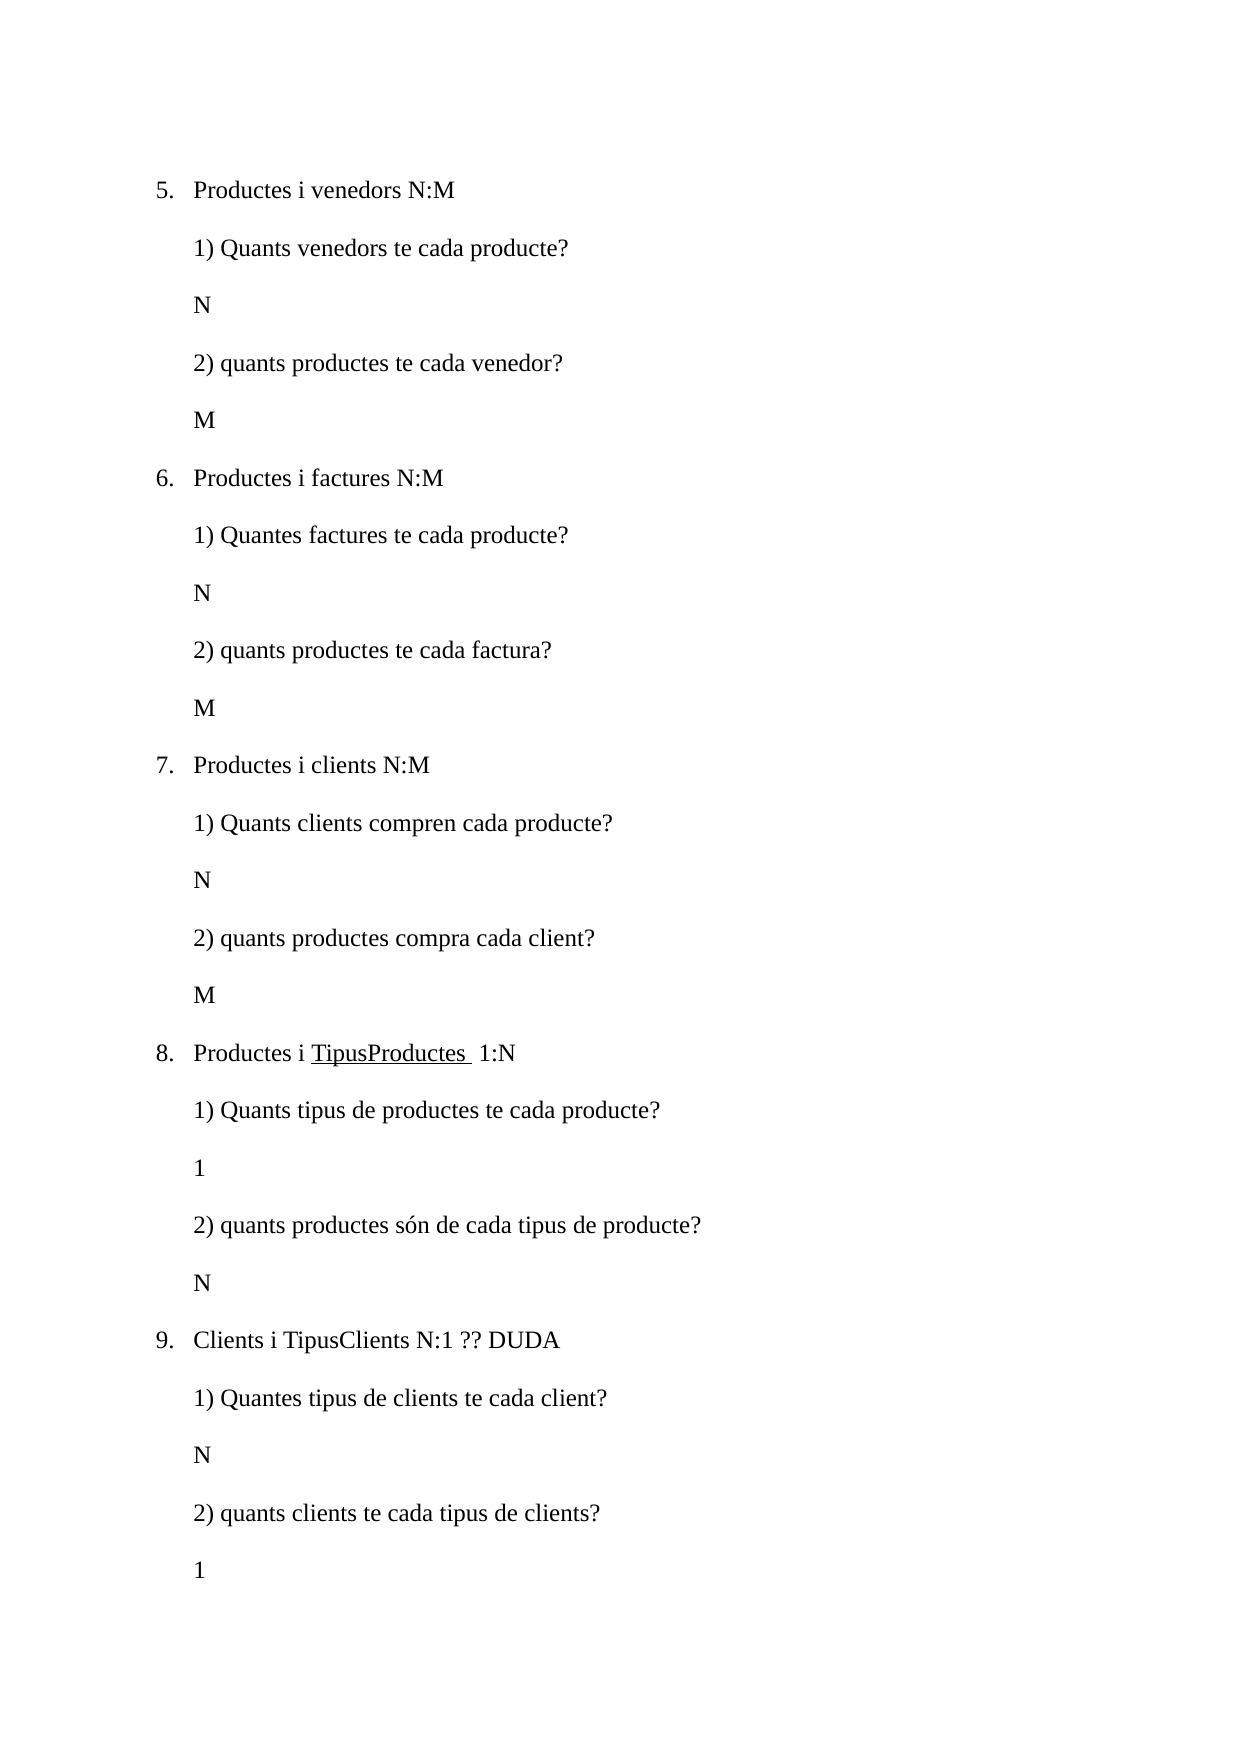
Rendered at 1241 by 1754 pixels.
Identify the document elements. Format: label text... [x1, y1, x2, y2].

list 1) Quantes tipus de clients te cada client? [156, 1383, 1122, 1412]
list N [156, 578, 1122, 607]
list Clients i TipusClients N:1 ?? DUDA [156, 1326, 1122, 1354]
list M [156, 693, 1122, 722]
list 2) quants productes te cada factura? [156, 636, 1122, 664]
list 2) quants productes són de cada tipus de producte? [156, 1211, 1122, 1239]
list Productes i TipusProductes 1:N [156, 1038, 1122, 1067]
list Productes i clients N:M [156, 751, 1122, 779]
list N [156, 291, 1122, 319]
list M [156, 981, 1122, 1009]
list 1 [156, 1153, 1122, 1182]
list Productes i factures N:M [156, 463, 1122, 492]
list 2) quants clients te cada tipus de clients? [156, 1498, 1122, 1527]
list 1) Quants tipus de productes te cada producte? [156, 1096, 1122, 1124]
list 1) Quants clients compren cada producte? [156, 808, 1122, 837]
list N [156, 866, 1122, 894]
list 2) quants productes te cada venedor? [156, 348, 1122, 377]
list 1) Quantes factures te cada producte? [156, 521, 1122, 549]
list Productes i venedors N:M [156, 176, 1122, 204]
list N [156, 1268, 1122, 1297]
list 1) Quants venedors te cada producte? [156, 233, 1122, 262]
list 1 [156, 1556, 1122, 1584]
list N [156, 1441, 1122, 1469]
list M [156, 406, 1122, 434]
list 2) quants productes compra cada client? [156, 923, 1122, 952]
